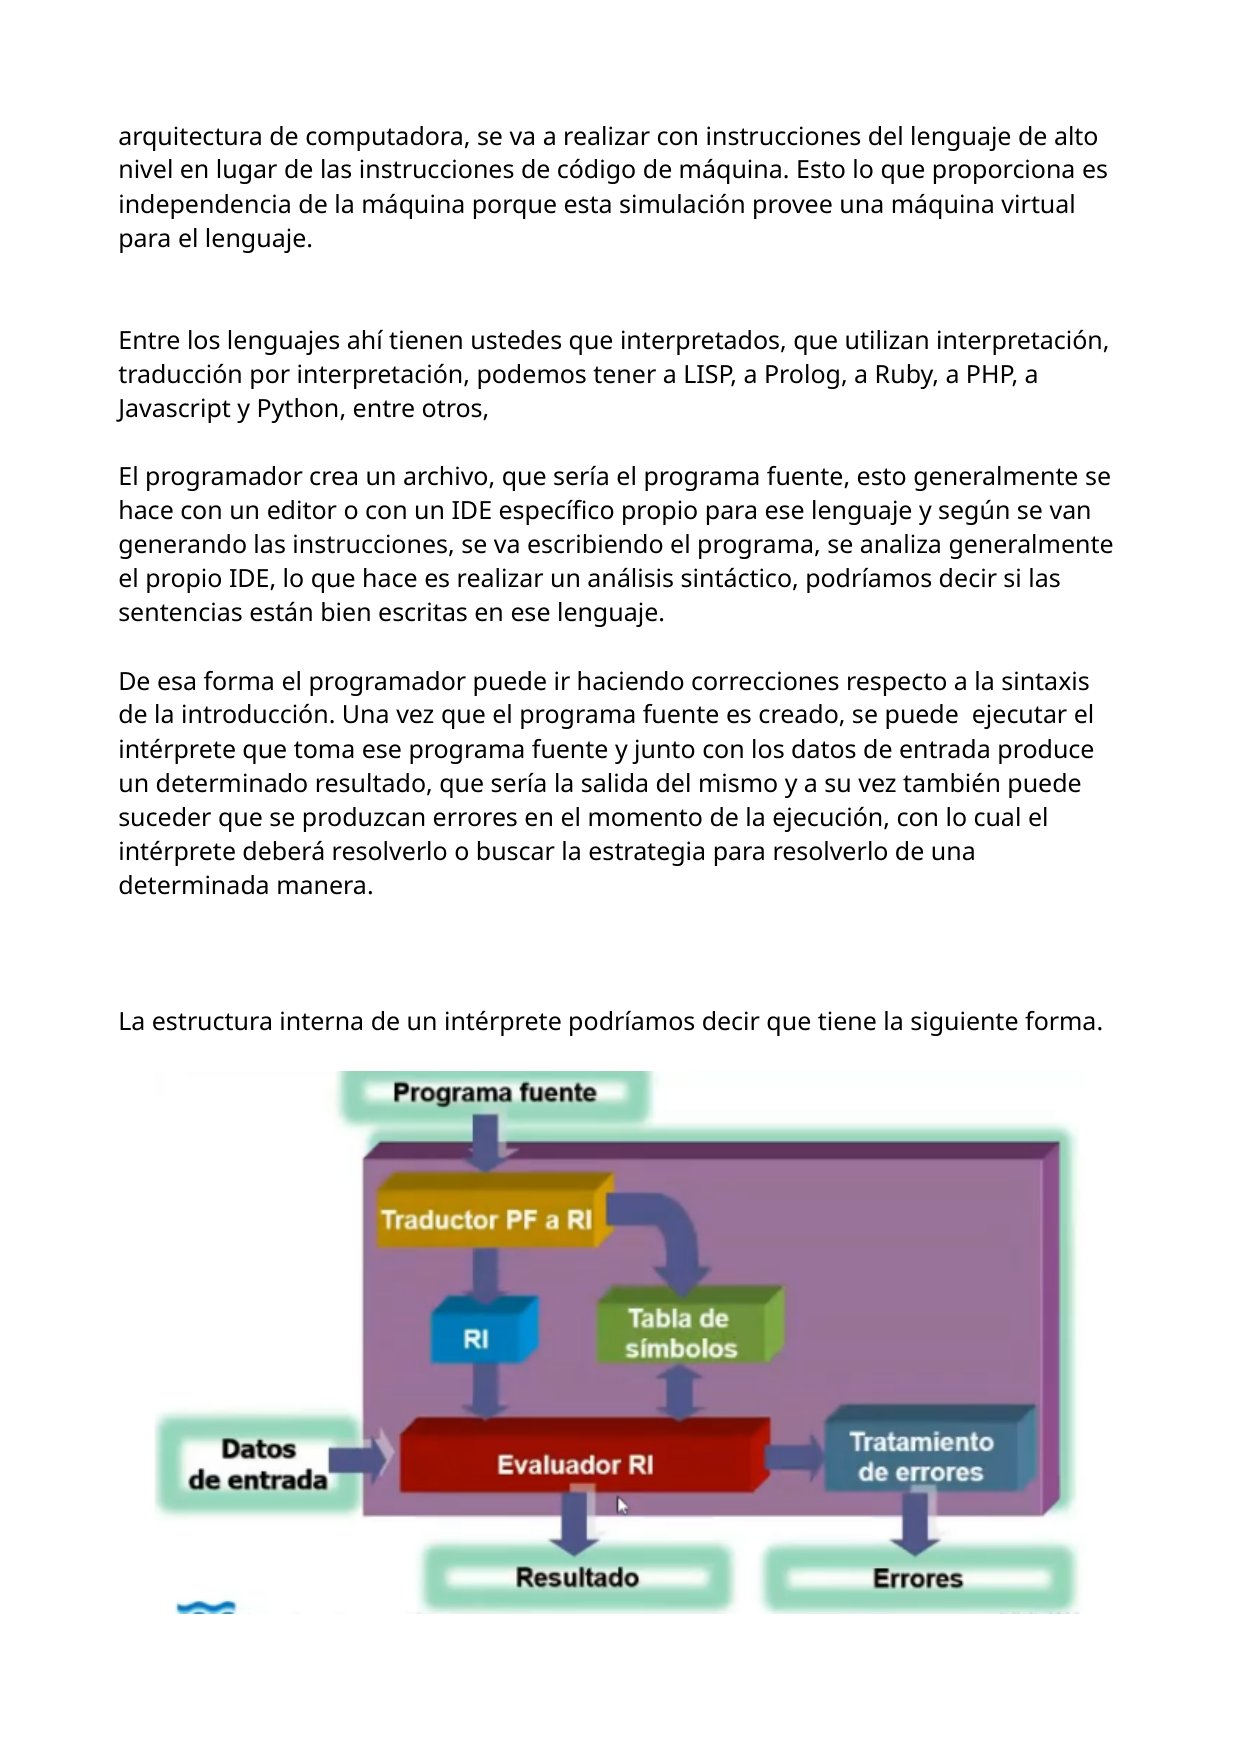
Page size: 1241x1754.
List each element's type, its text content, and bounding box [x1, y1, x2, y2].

text Entre los lenguajes ahí tienen ustedes que interpretados, que utilizan interpretación, traducción por interpretación, podemos tener a LISP, a Prolog, a Ruby, a PHP, a Javascript y Python, entre otros, [118, 322, 1122, 425]
picture [154, 1071, 1086, 1614]
text arquitectura de computadora, se va a realizar con instrucciones del lenguaje de alto nivel en lugar de las instrucciones de código de máquina. Esto lo que proporciona es independencia de la máquina porque esta simulación provee una máquina virtual para el lenguaje. [118, 118, 1122, 254]
text El programador crea un archivo, que sería el programa fuente, esto generalmente se hace con un editor o con un IDE específico propio para ese lenguaje y según se van generando las instrucciones, se va escribiendo el programa, se analiza generalmente el propio IDE, lo que hace es realizar un análisis sintáctico, podríamos decir si las sentencias están bien escritas en ese lenguaje. [118, 459, 1122, 629]
text La estructura interna de un intérprete podríamos decir que tiene la siguiente forma. [118, 1004, 1122, 1038]
text De esa forma el programador puede ir haciendo correcciones respecto a la sintaxis de la introducción. Una vez que el programa fuente es creado, se puede ejecutar el intérprete que toma ese programa fuente y junto con los datos de entrada produce un determinado resultado, que sería la salida del mismo y a su vez también puede suceder que se produzcan errores en el momento de la ejecución, con lo cual el intérprete deberá resolverlo o buscar la estrategia para resolverlo de una determinada manera. [118, 663, 1122, 902]
